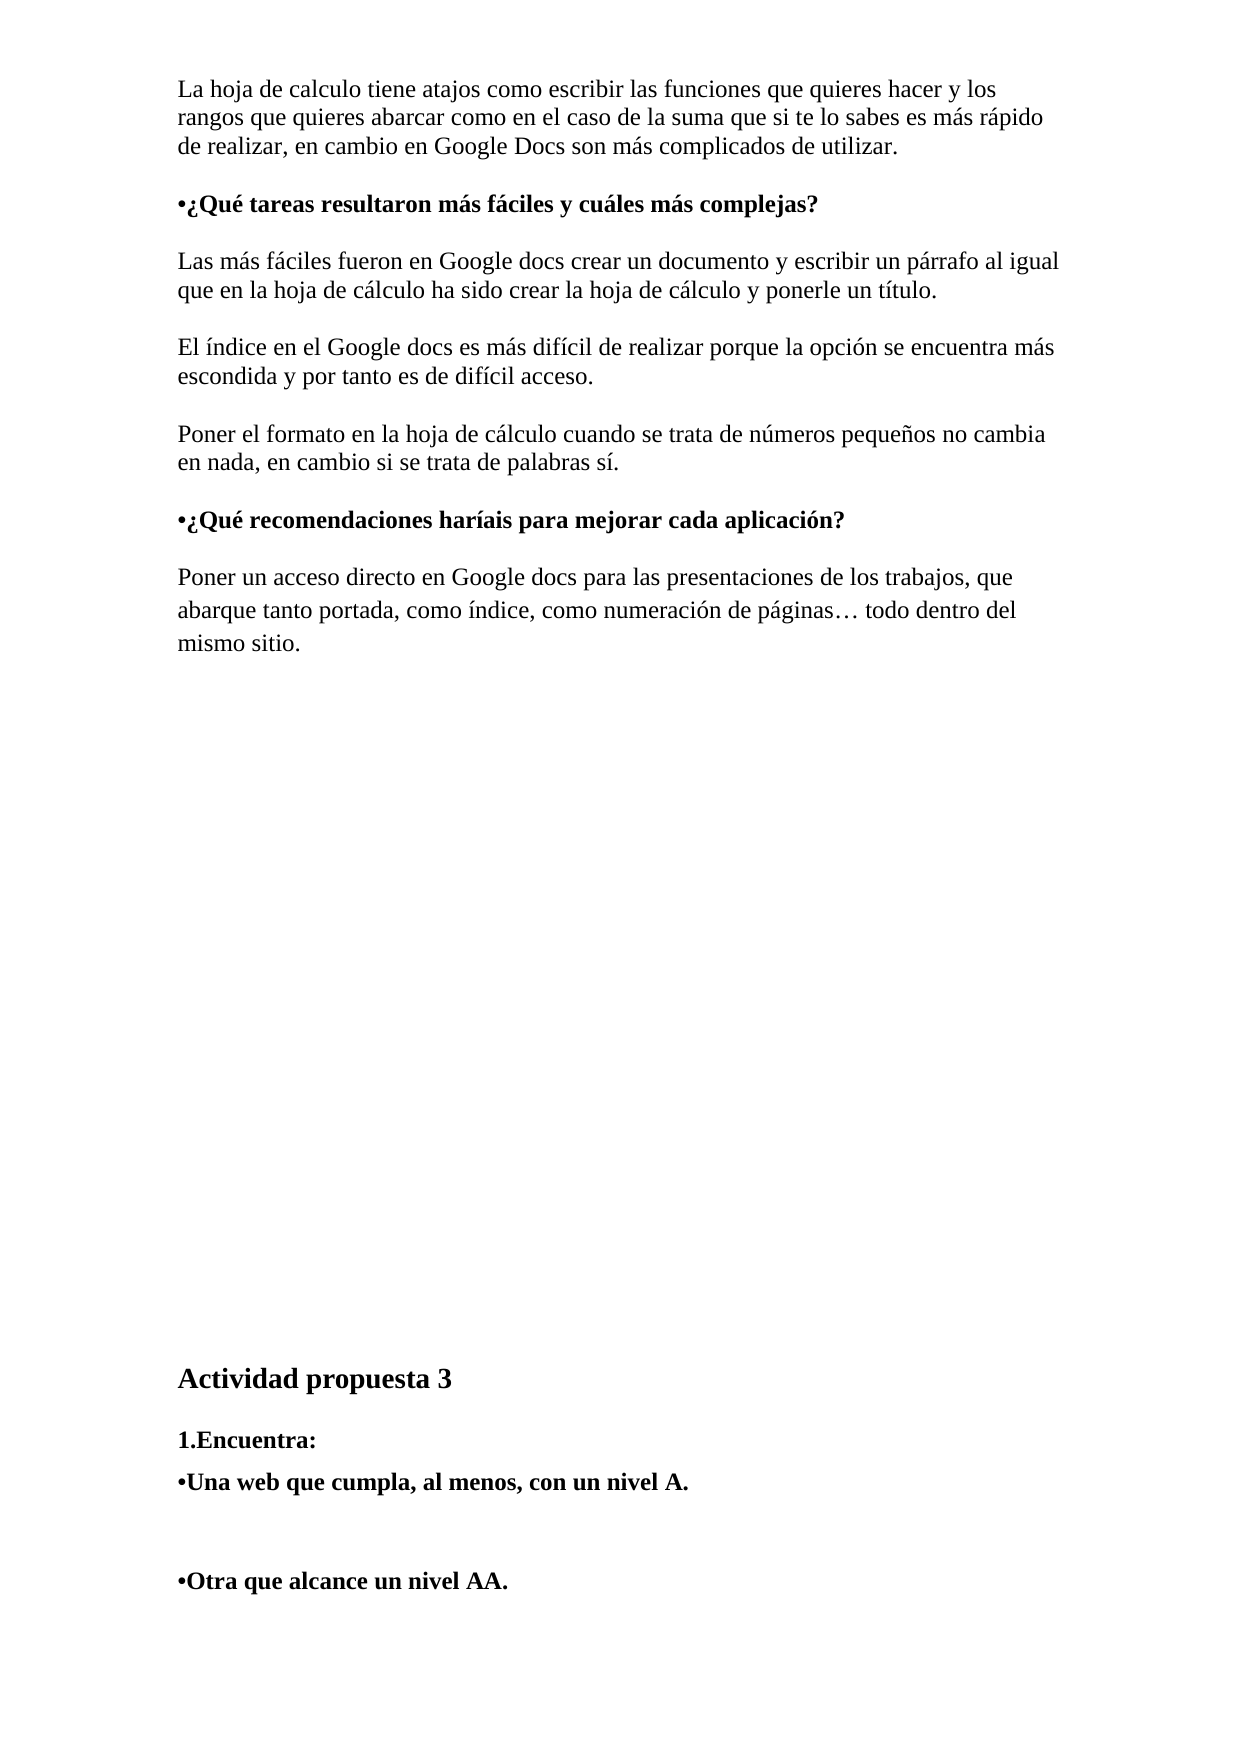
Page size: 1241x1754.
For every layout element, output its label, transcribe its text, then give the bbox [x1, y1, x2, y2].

text La hoja de calculo tiene atajos como escribir las funciones que quieres hacer y los rangos que quieres abarcar como en el caso de la suma que si te lo sabes es más rápido de realizar, en cambio en Google Docs son más complicados de utilizar. [177, 74, 1063, 160]
subtitle 1.Encuentra: [177, 1425, 1063, 1454]
text •Otra que alcance un nivel AA. [177, 1566, 1063, 1595]
text Las más fáciles fueron en Google docs crear un documento y escribir un párrafo al igual que en la hoja de cálculo ha sido crear la hoja de cálculo y ponerle un título. [177, 246, 1063, 304]
text •¿Qué tareas resultaron más fáciles y cuáles más complejas? [177, 189, 1063, 217]
text •¿Qué recomendaciones haríais para mejorar cada aplicación? [177, 505, 1063, 534]
subtitle Actividad propuesta 3 [177, 1362, 1063, 1395]
text Poner un acceso directo en Google docs para las presentaciones de los trabajos, que abarque tanto portada, como índice, como numeración de páginas… todo dentro del mismo sitio. [177, 562, 1063, 657]
text El índice en el Google docs es más difícil de realizar porque la opción se encuentra más escondida y por tanto es de difícil acceso. [177, 332, 1063, 390]
text Poner el formato en la hoja de cálculo cuando se trata de números pequeños no cambia en nada, en cambio si se trata de palabras sí. [177, 419, 1063, 476]
text •Una web que cumpla, al menos, con un nivel A. [177, 1467, 1063, 1495]
